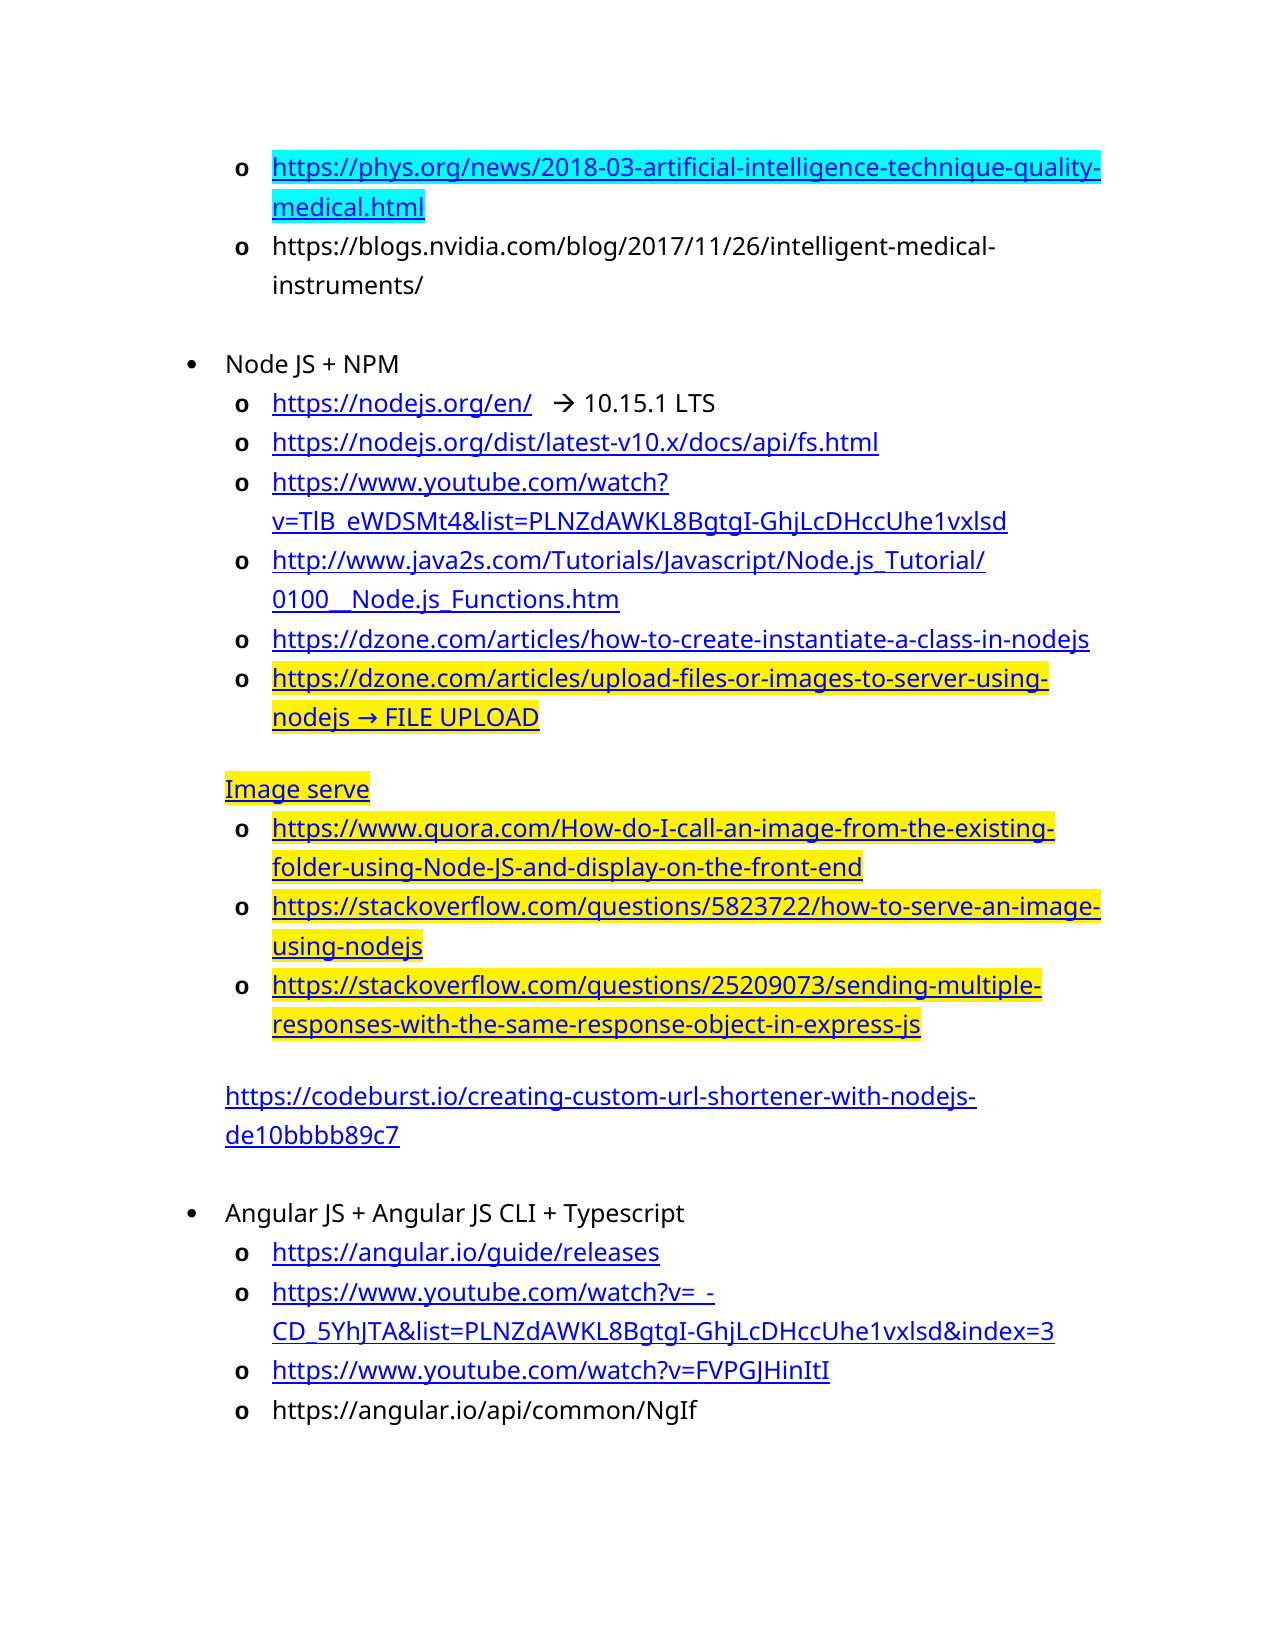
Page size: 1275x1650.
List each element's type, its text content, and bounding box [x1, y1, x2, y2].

list https://phys.org/news/2018-03-artificial-intelligence-technique-quality-medical.html [234, 150, 1125, 223]
list https://codeburst.io/creating-custom-url-shortener-with-nodejs-de10bbbb89c7 [225, 1078, 1125, 1152]
list Node JS + NPM [187, 346, 1125, 380]
list Image serve [225, 771, 1125, 805]
list http://www.java2s.com/Tutorials/Javascript/Node.js_Tutorial/0100__Node.js_Functions.htm [234, 543, 1125, 616]
list https://blogs.nvidia.com/blog/2017/11/26/intelligent-medical-instruments/ [234, 228, 1125, 302]
list https://www.youtube.com/watch?v=FVPGJHinItI [234, 1353, 1125, 1387]
list https://angular.io/guide/releases [234, 1235, 1125, 1269]
list https://www.youtube.com/watch?v=TlB_eWDSMt4&list=PLNZdAWKL8BgtgI-GhjLcDHccUhe1vxlsd [234, 464, 1125, 538]
list Angular JS + Angular JS CLI + Typescript [187, 1196, 1125, 1230]
list https://stackoverflow.com/questions/25209073/sending-multiple-responses-with-the-same-response-object-in-express-js [234, 968, 1125, 1041]
list https://stackoverflow.com/questions/5823722/how-to-serve-an-image-using-nodejs [234, 889, 1125, 962]
list https://www.youtube.com/watch?v=_-CD_5YhJTA&list=PLNZdAWKL8BgtgI-GhjLcDHccUhe1vxlsd&index=3 [234, 1274, 1125, 1348]
list https://dzone.com/articles/upload-files-or-images-to-server-using-nodejs → FILE UPLOAD [234, 661, 1125, 734]
list https://angular.io/api/common/NgIf [234, 1392, 1125, 1427]
list https://www.quora.com/How-do-I-call-an-image-from-the-existing-folder-using-Node-JS-and-display-on-the-front-end [234, 811, 1125, 884]
list https://dzone.com/articles/how-to-create-instantiate-a-class-in-nodejs [234, 621, 1125, 656]
list https://nodejs.org/dist/latest-v10.x/docs/api/fs.html [234, 425, 1125, 459]
list https://nodejs.org/en/  10.15.1 LTS [234, 385, 1125, 420]
